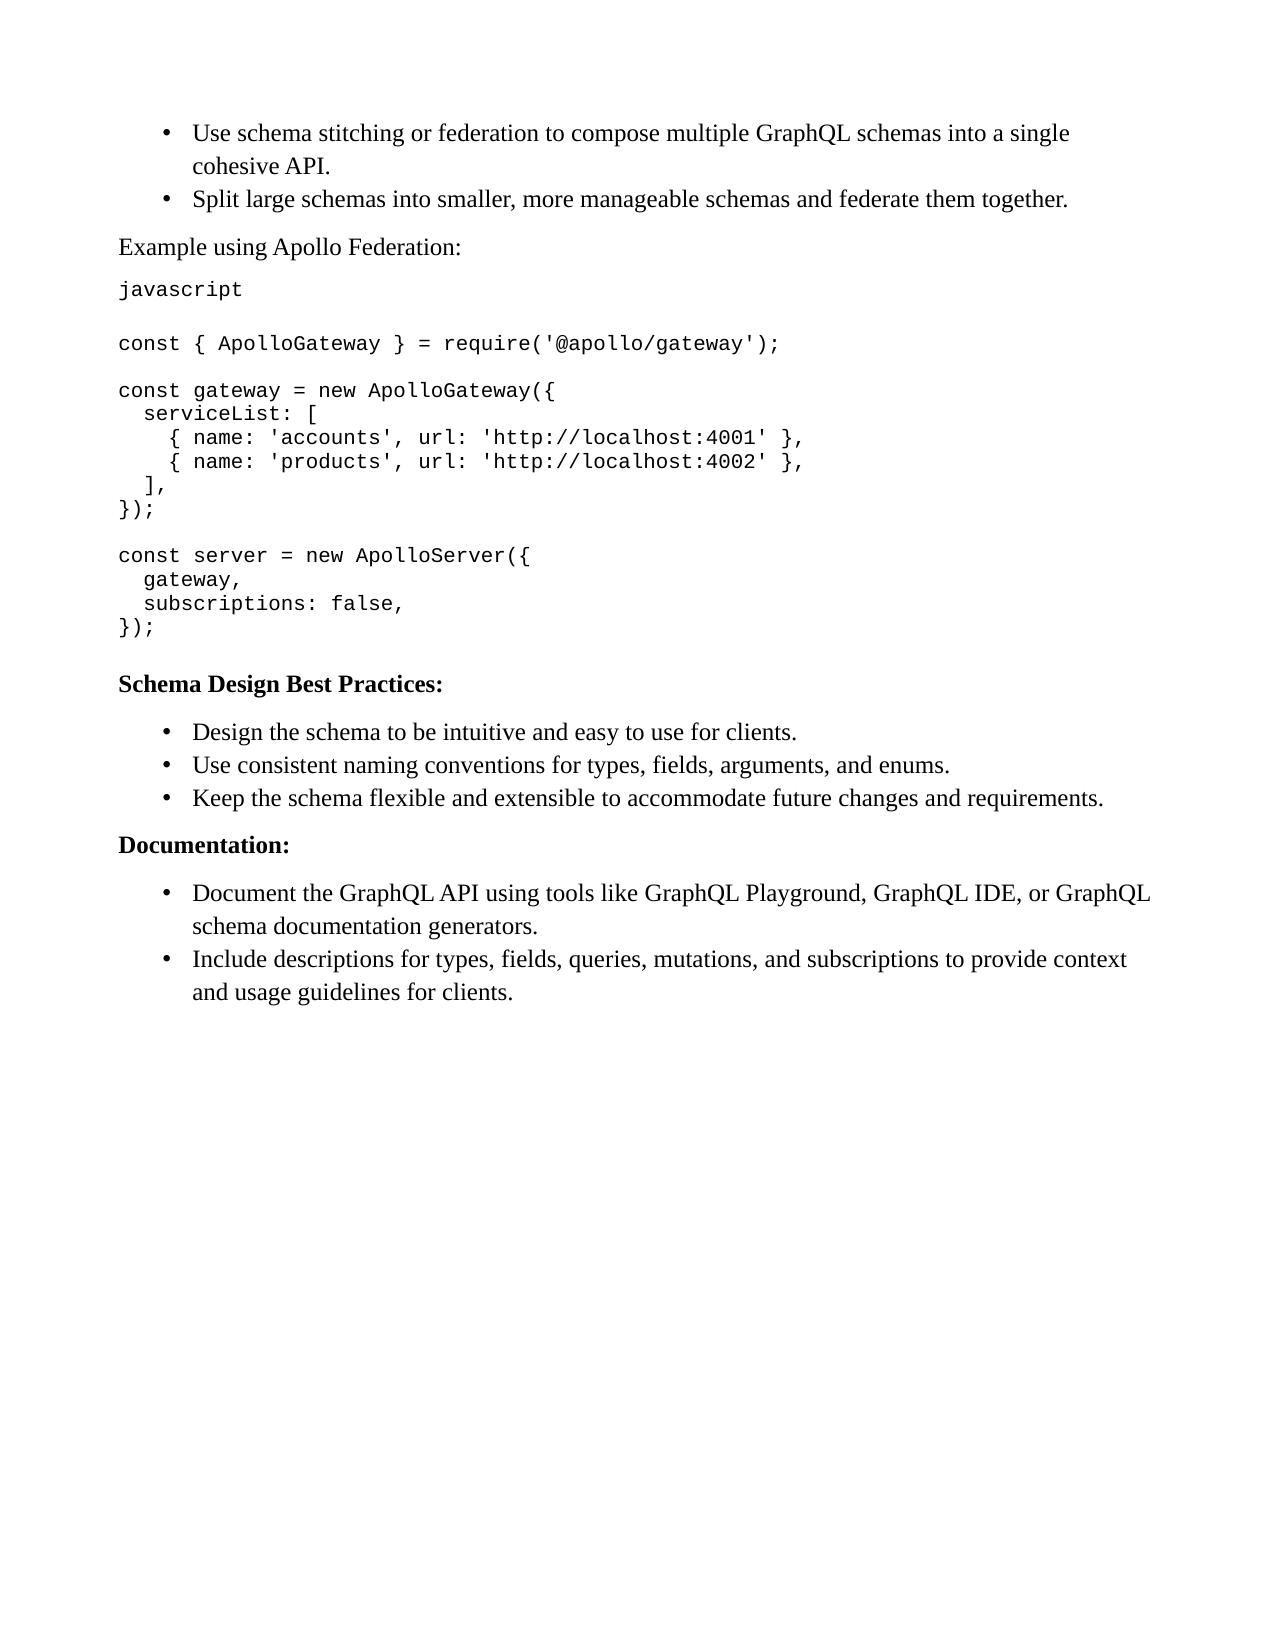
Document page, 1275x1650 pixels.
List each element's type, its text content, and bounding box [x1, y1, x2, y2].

text Documentation: [118, 831, 1157, 859]
list Use consistent naming conventions for types, fields, arguments, and enums. [162, 750, 1157, 779]
text const gateway = new ApolloGateway({ [118, 380, 1157, 403]
list Use schema stitching or federation to compose multiple GraphQL schemas into a single cohesive API. [162, 118, 1157, 180]
list Design the schema to be intuitive and easy to use for clients. [162, 717, 1157, 746]
text Example using Apollo Federation: [118, 232, 1157, 261]
text const { ApolloGateway } = require('@apollo/gateway'); [118, 332, 1157, 356]
list Split large schemas into smaller, more manageable schemas and federate them together. [162, 184, 1157, 213]
text { name: 'accounts', url: 'http://localhost:4001' }, [118, 427, 1157, 451]
text serviceList: [ [118, 403, 1157, 427]
text javascript [118, 279, 1157, 303]
text Schema Design Best Practices: [118, 669, 1157, 698]
text gateway, [118, 569, 1157, 593]
list Include descriptions for types, fields, queries, mutations, and subscriptions to provide context and usage guidelines for clients. [162, 944, 1157, 1006]
text }); [118, 616, 1157, 640]
text ], [118, 474, 1157, 498]
text const server = new ApolloServer({ [118, 545, 1157, 569]
text }); [118, 498, 1157, 522]
text subscriptions: false, [118, 593, 1157, 616]
list Keep the schema flexible and extensible to accommodate future changes and requirements. [162, 783, 1157, 812]
text { name: 'products', url: 'http://localhost:4002' }, [118, 451, 1157, 474]
list Document the GraphQL API using tools like GraphQL Playground, GraphQL IDE, or GraphQL schema documentation generators. [162, 878, 1157, 940]
